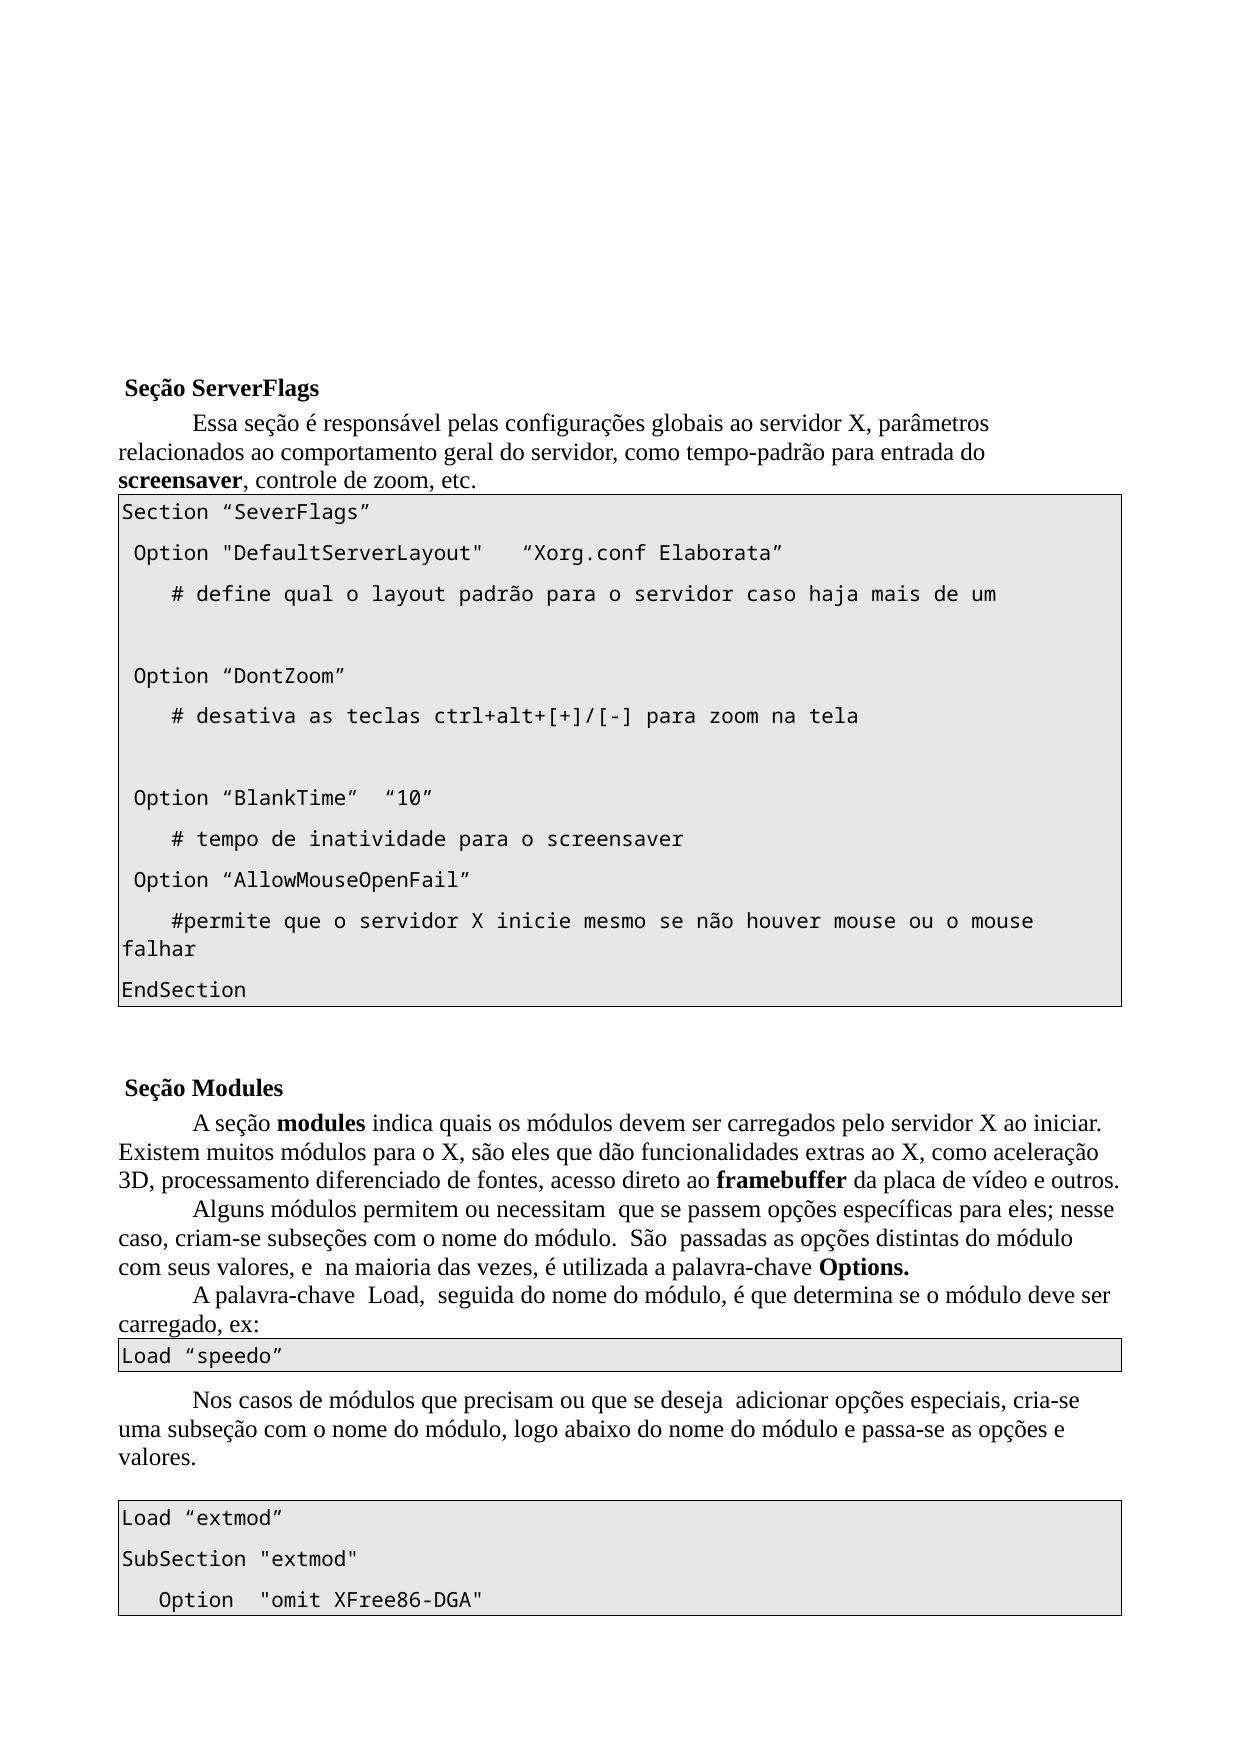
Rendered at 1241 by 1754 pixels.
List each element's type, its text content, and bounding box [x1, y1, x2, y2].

text Alguns módulos permitem ou necessitam que se passem opções específicas para eles; nesse caso, criam-se subseções com o nome do módulo. São passadas as opções distintas do módulo com seus valores, e na maioria das vezes, é utilizada a palavra-chave Options. [118, 1194, 1122, 1280]
text Option “AllowMouseOpenFail” [119, 862, 1121, 893]
subtitle Seção Modules [118, 1073, 1122, 1102]
text Essa seção é responsável pelas configurações globais ao servidor X, parâmetros relacionados ao comportamento geral do servidor, como tempo-padrão para entrada do screensaver, controle de zoom, etc. [118, 408, 1122, 494]
text # desativa as teclas ctrl+alt+[+]/[-] para zoom na tela [119, 698, 1121, 730]
text Load “speedo” [119, 1339, 1121, 1371]
text Section “SeverFlags” [119, 495, 1121, 526]
text Load “extmod” [119, 1501, 1121, 1531]
text Nos casos de módulos que precisam ou que se deseja adicionar opções especiais, cria-se uma subseção com o nome do módulo, logo abaixo do nome do módulo e passa-se as opções e valores. [118, 1385, 1122, 1471]
text #permite que o servidor X inicie mesmo se não houver mouse ou o mouse falhar [119, 903, 1121, 963]
subtitle Seção ServerFlags [118, 373, 1122, 402]
text # define qual o layout padrão para o servidor caso haja mais de um [119, 576, 1121, 608]
text Option “BlankTime” “10” [119, 780, 1121, 812]
text # tempo de inatividade para o screensaver [119, 821, 1121, 853]
text Option "omit XFree86-DGA" [119, 1582, 1121, 1615]
text EndSection [119, 972, 1121, 1006]
text A seção modules indica quais os módulos devem ser carregados pelo servidor X ao iniciar. Existem muitos módulos para o X, são eles que dão funcionalidades extras ao X, como aceleração 3D, processamento diferenciado de fontes, acesso direto ao framebuffer da placa de vídeo e outros. [118, 1108, 1122, 1194]
text SubSection "extmod" [119, 1541, 1121, 1572]
text Option “DontZoom” [119, 658, 1121, 689]
text Option "DefaultServerLayout" “Xorg.conf Elaborata” [119, 535, 1121, 567]
text A palavra-chave Load, seguida do nome do módulo, é que determina se o módulo deve ser carregado, ex: [118, 1280, 1122, 1338]
